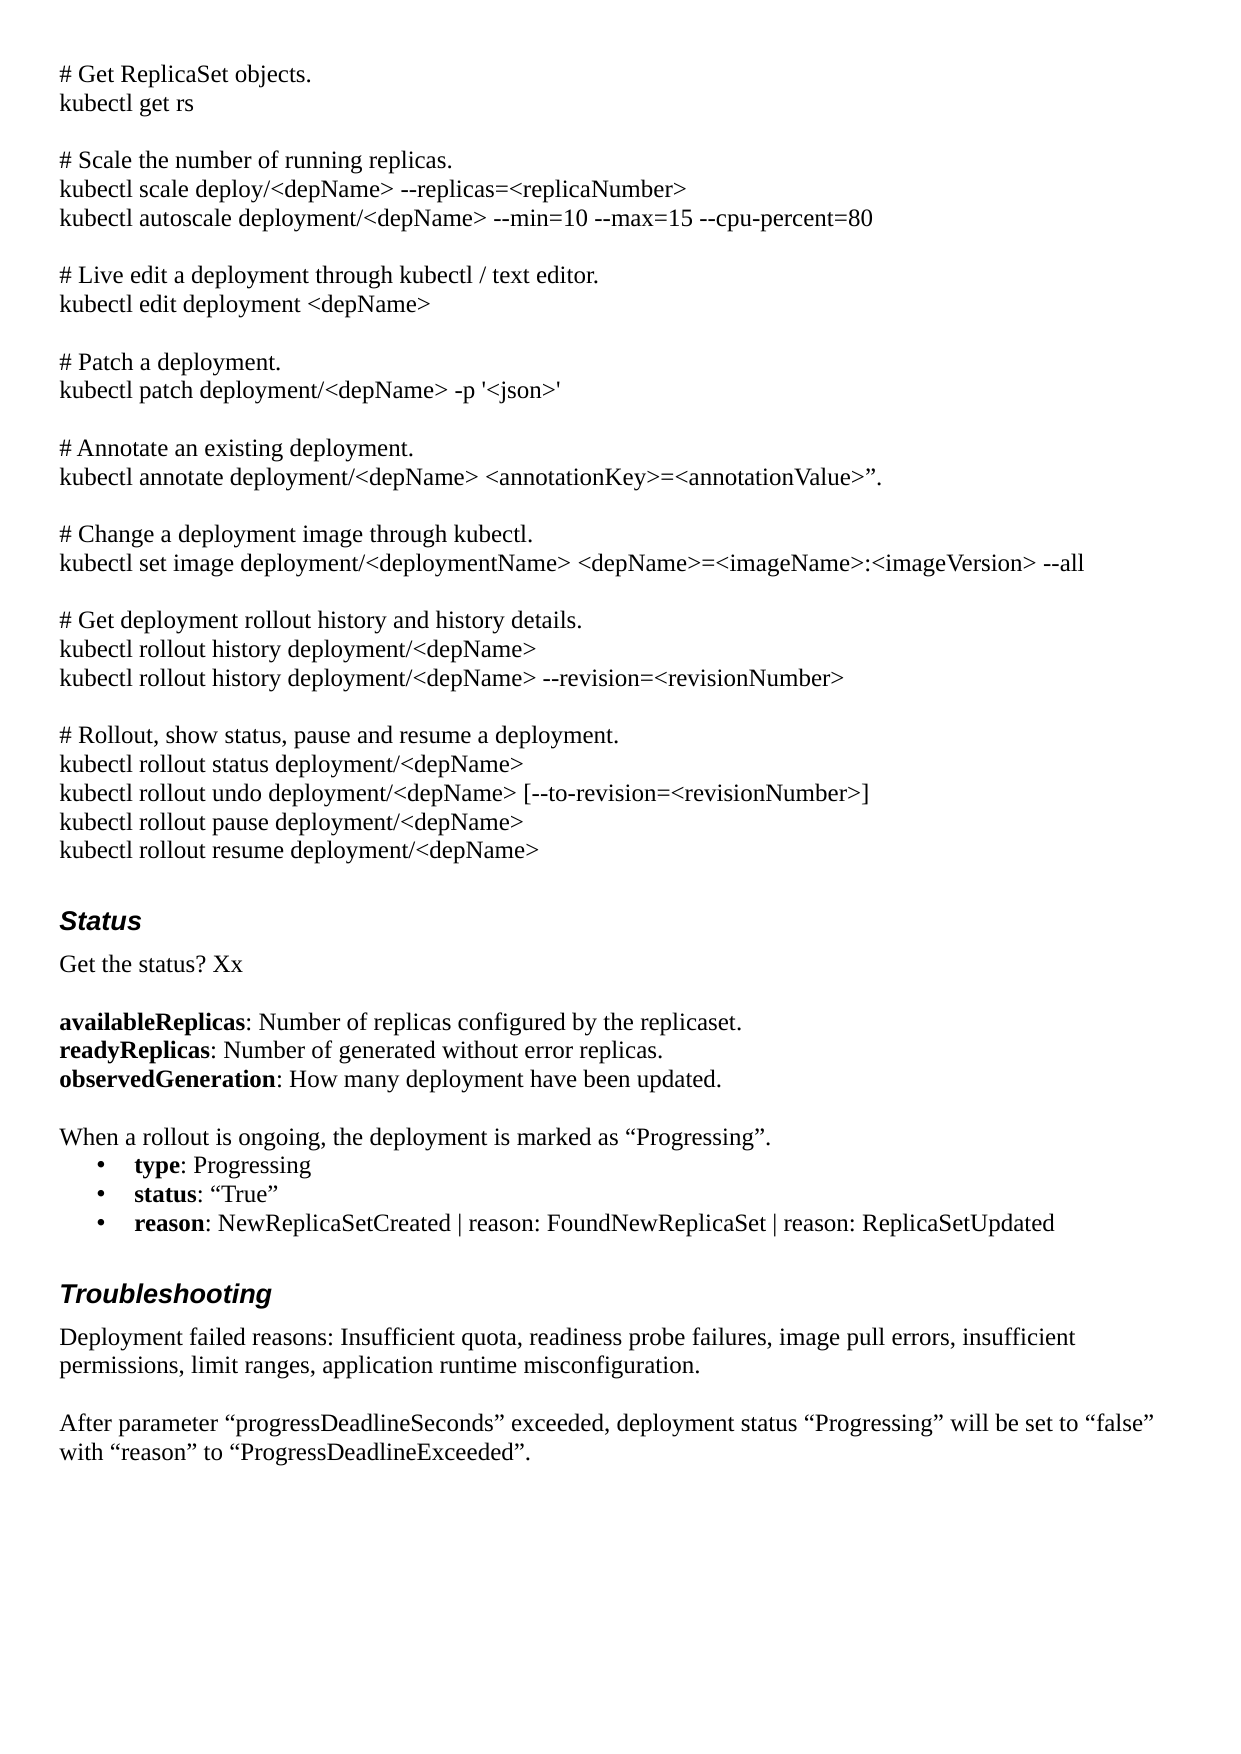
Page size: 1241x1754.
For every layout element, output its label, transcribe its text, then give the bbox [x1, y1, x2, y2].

text # Change a deployment image through kubectl. [59, 519, 1181, 548]
text kubectl get rs [59, 88, 1181, 117]
text kubectl annotate deployment/<depName> <annotationKey>=<annotationValue>”. [59, 462, 1181, 490]
text kubectl rollout undo deployment/<depName> [--to-revision=<revisionNumber>] [59, 778, 1181, 807]
text # Get ReplicaSet objects. [59, 59, 1181, 88]
text # Get deployment rollout history and history details. [59, 605, 1181, 634]
text readyReplicas: Number of generated without error replicas. observedGeneration: How many deployment have been updated. [59, 1035, 1181, 1093]
text kubectl scale deploy/<depName> --replicas=<replicaNumber> kubectl autoscale deployment/<depName> --min=10 --max=15 --cpu-percent=80 [59, 174, 1181, 232]
text # Live edit a deployment through kubectl / text editor. kubectl edit deployment <depName> [59, 260, 1181, 318]
list type: Progressing [97, 1150, 1181, 1179]
list status: “True” [97, 1179, 1181, 1208]
text # Scale the number of running replicas. [59, 117, 1181, 174]
text Get the status? Xx [59, 949, 1181, 978]
subtitle Troubleshooting [59, 1278, 1181, 1309]
text kubectl rollout history deployment/<depName> kubectl rollout history deployment/<depName> --revision=<revisionNumber> [59, 634, 1181, 692]
subtitle Status [59, 905, 1181, 937]
list reason: NewReplicaSetCreated | reason: FoundNewReplicaSet | reason: ReplicaSetUpdated [97, 1208, 1181, 1237]
text # Patch a deployment. kubectl patch deployment/<depName> -p '<json>' [59, 347, 1181, 433]
text After parameter “progressDeadlineSeconds” exceeded, deployment status “Progressing” will be set to “false” with “reason” to “ProgressDeadlineExceeded”. [59, 1408, 1181, 1465]
text # Annotate an existing deployment. [59, 433, 1181, 462]
text kubectl set image deployment/<deploymentName> <depName>=<imageName>:<imageVersion> --all [59, 548, 1181, 577]
text # Rollout, show status, pause and resume a deployment. [59, 720, 1181, 749]
text kubectl rollout status deployment/<depName> [59, 749, 1181, 778]
text Deployment failed reasons: Insufficient quota, readiness probe failures, image pull errors, insufficient permissions, limit ranges, application runtime misconfiguration. [59, 1322, 1181, 1379]
text availableReplicas: Number of replicas configured by the replicaset. [59, 1007, 1181, 1035]
text When a rollout is ongoing, the deployment is marked as “Progressing”. [59, 1122, 1181, 1150]
text kubectl rollout resume deployment/<depName> [59, 835, 1181, 864]
text kubectl rollout pause deployment/<depName> [59, 807, 1181, 835]
